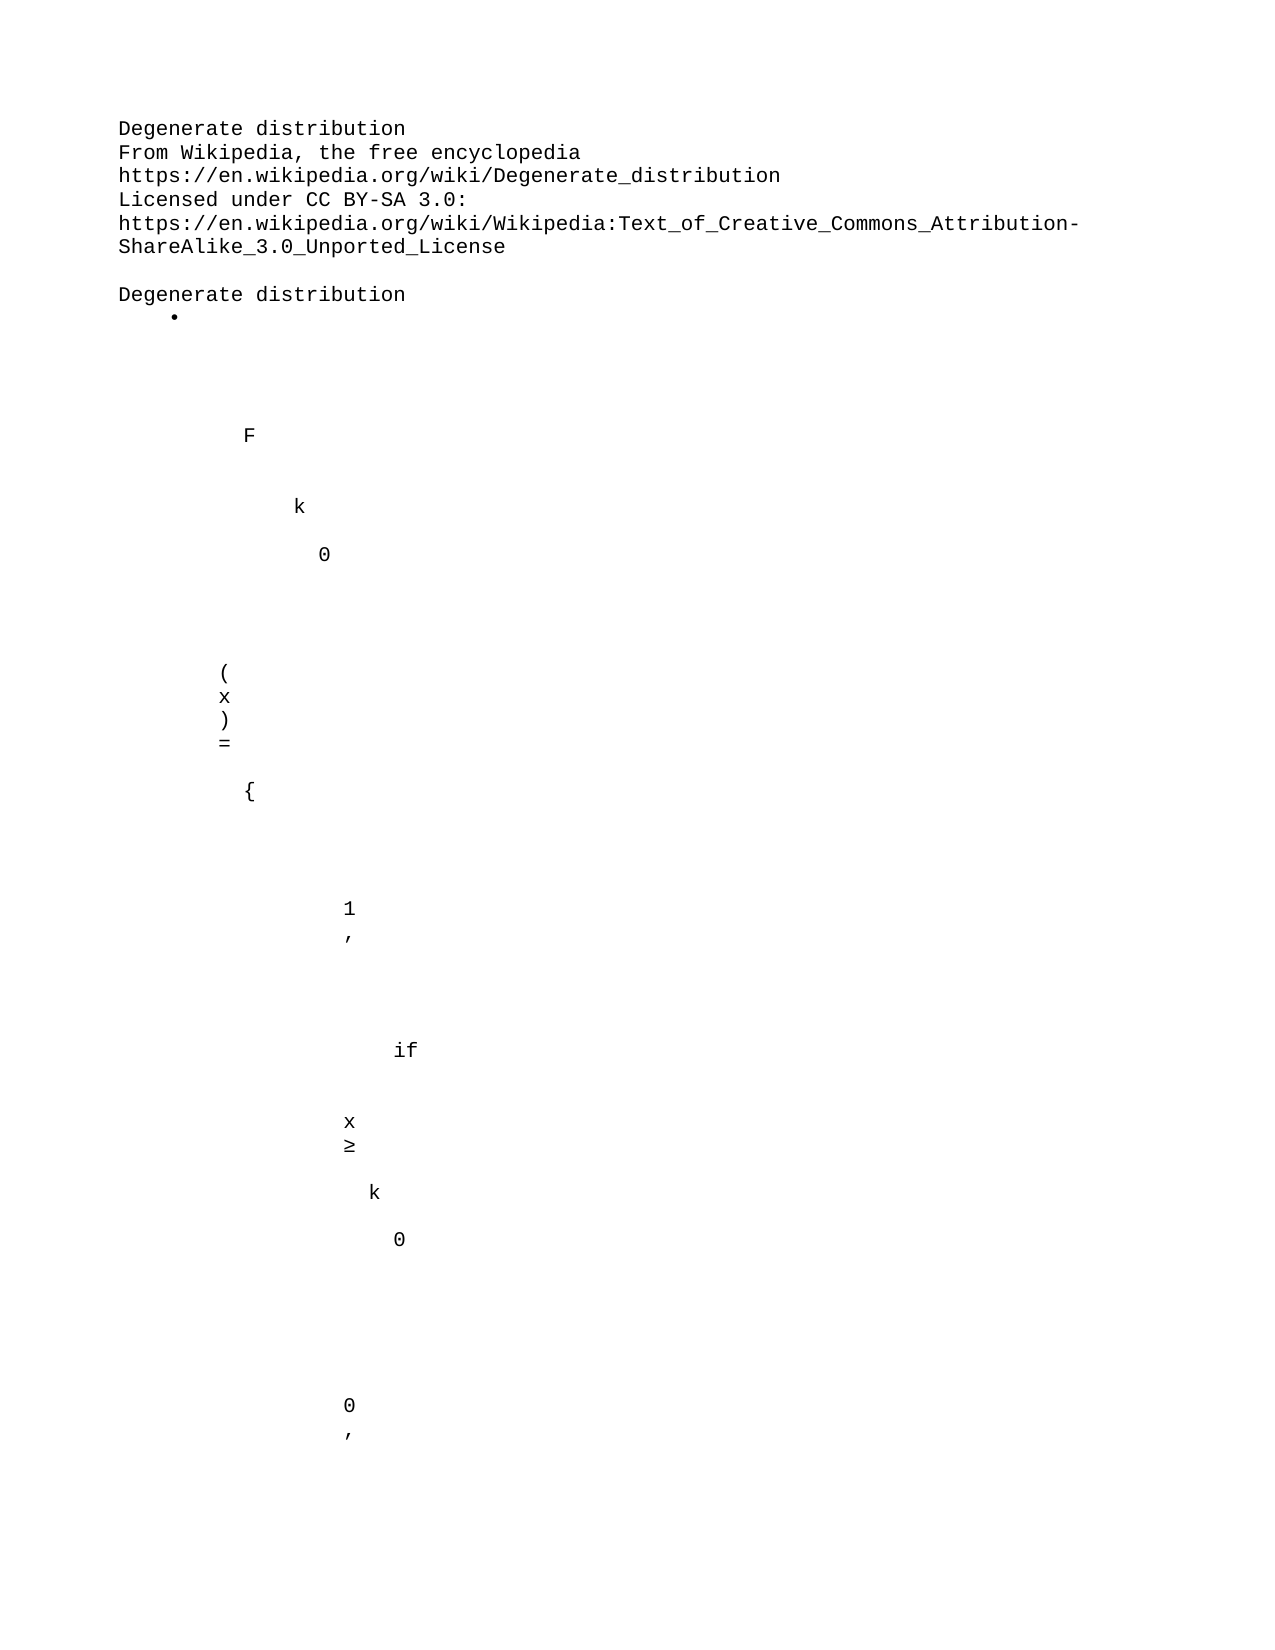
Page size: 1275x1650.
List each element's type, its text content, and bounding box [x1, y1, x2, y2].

text { [118, 780, 1157, 804]
text k [118, 1182, 1157, 1206]
text if [118, 1040, 1157, 1064]
text F [118, 426, 1157, 449]
text x [118, 1111, 1157, 1135]
text 0 [118, 544, 1157, 567]
text , [118, 922, 1157, 946]
text https://en.wikipedia.org/wiki/Degenerate_distribution [118, 165, 1157, 189]
text • [118, 307, 1157, 331]
text , [118, 1419, 1157, 1442]
text 0 [118, 1395, 1157, 1419]
text 0 [118, 1229, 1157, 1253]
text From Wikipedia, the free encyclopedia [118, 142, 1157, 165]
text x [118, 686, 1157, 709]
text 1 [118, 898, 1157, 922]
text Degenerate distribution [118, 284, 1157, 307]
text = [118, 733, 1157, 757]
text k [118, 496, 1157, 520]
text Licensed under CC BY-SA 3.0: [118, 189, 1157, 213]
text ) [118, 709, 1157, 733]
text ( [118, 662, 1157, 686]
text https://en.wikipedia.org/wiki/Wikipedia:Text_of_Creative_Commons_Attribution-ShareAlike_3.0_Unported_License [118, 213, 1157, 260]
text Degenerate distribution [118, 118, 1157, 142]
text ≥ [118, 1135, 1157, 1158]
